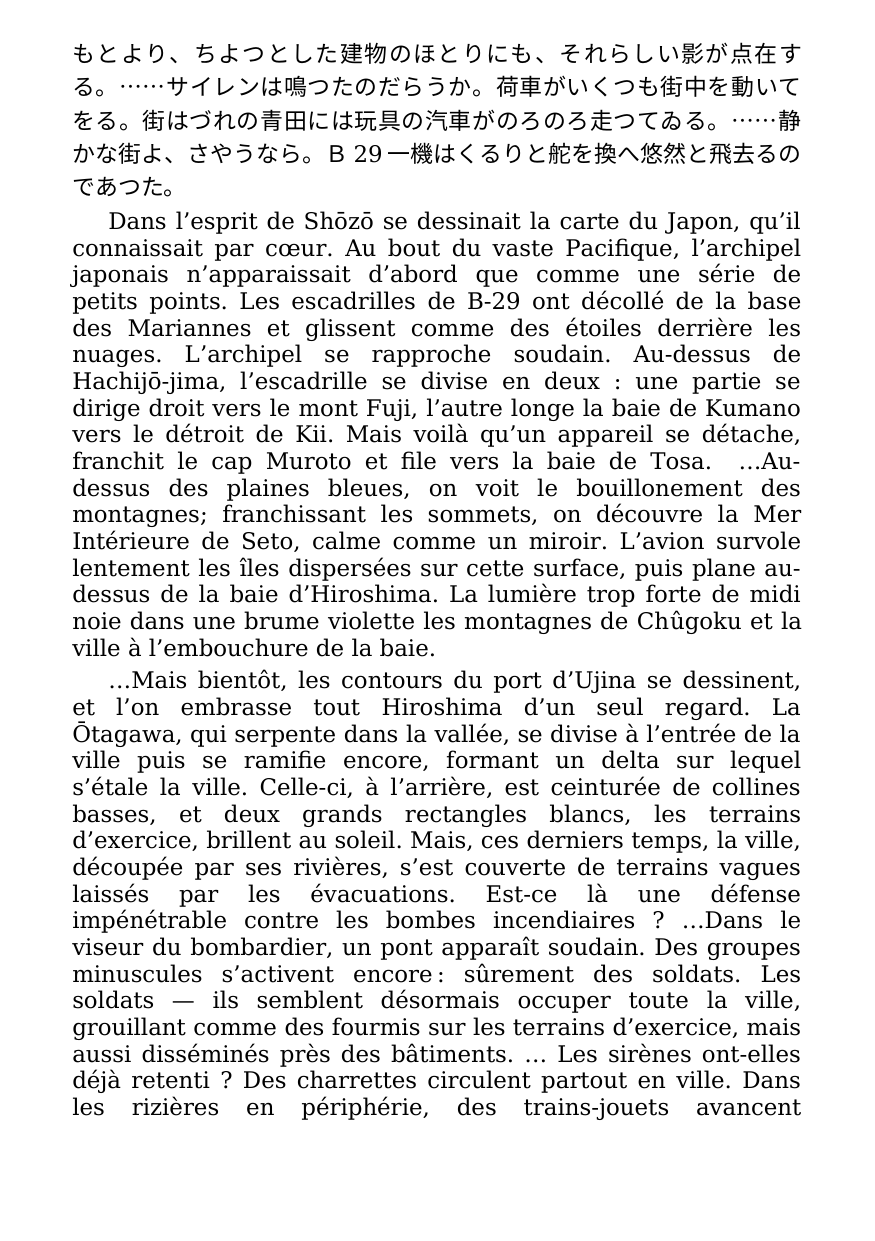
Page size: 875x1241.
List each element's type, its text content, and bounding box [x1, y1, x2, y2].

text Dans l’esprit de Shōzō se dessinait la carte du Japon, qu’il connaissait par cœur. Au bout du vaste Pacifique, l’archipel japonais n’apparaissait d’abord que comme une série de petits points. Les escadrilles de B-29 ont décollé de la base des Mariannes et glissent comme des étoiles derrière les nuages. L’archipel se rapproche soudain. Au-dessus de Hachijō-jima, l’escadrille se divise en deux : une partie se dirige droit vers le mont Fuji, l’autre longe la baie de Kumano vers le détroit de Kii. Mais voilà qu’un appareil se détache, franchit le cap Muroto et file vers la baie de Tosa. …Au-dessus des plaines bleues, on voit le bouillonement des montagnes; franchissant les sommets, on découvre la Mer Intérieure de Seto, calme comme un miroir. L’avion survole lentement les îles dispersées sur cette surface, puis plane au-dessus de la baie d’Hiroshima. La lumière trop forte de midi noie dans une brume violette les montagnes de Chûgoku et la ville à l’embouchure de la baie. [72, 208, 802, 661]
text もとより、ちよつとした建物のほとりにも、それらしい影が点在する。……サイレンは鳴つたのだらうか。荷車がいくつも街中を動いてをる。街はづれの青田には玩具の汽車がのろのろ走つてゐる。……静かな街よ、さやうなら。Ｂ29一機はくるりと舵を換へ悠然と飛去るのであつた。 [72, 36, 802, 202]
text …Mais bientôt, les contours du port d’Ujina se dessinent, et l’on embrasse tout Hiroshima d’un seul regard. La Ōtagawa, qui serpente dans la vallée, se divise à l’entrée de la ville puis se ramifie encore, formant un delta sur lequel s’étale la ville. Celle-ci, à l’arrière, est ceinturée de collines basses, et deux grands rectangles blancs, les terrains d’exercice, brillent au soleil. Mais, ces derniers temps, la ville, découpée par ses rivières, s’est couverte de terrains vagues laissés par les évacuations. Est-ce là une défense impénétrable contre les bombes incendiaires ? …Dans le viseur du bombardier, un pont apparaît soudain. Des groupes minuscules s’activent encore : sûrement des soldats. Les soldats — ils semblent désormais occuper toute la ville, grouillant comme des fourmis sur les terrains d’exercice, mais aussi disséminés près des bâtiments. … Les sirènes ont-elles déjà retenti ? Des charrettes circulent partout en ville. Dans les rizières en périphérie, des trains-jouets avancent [72, 667, 802, 1121]
